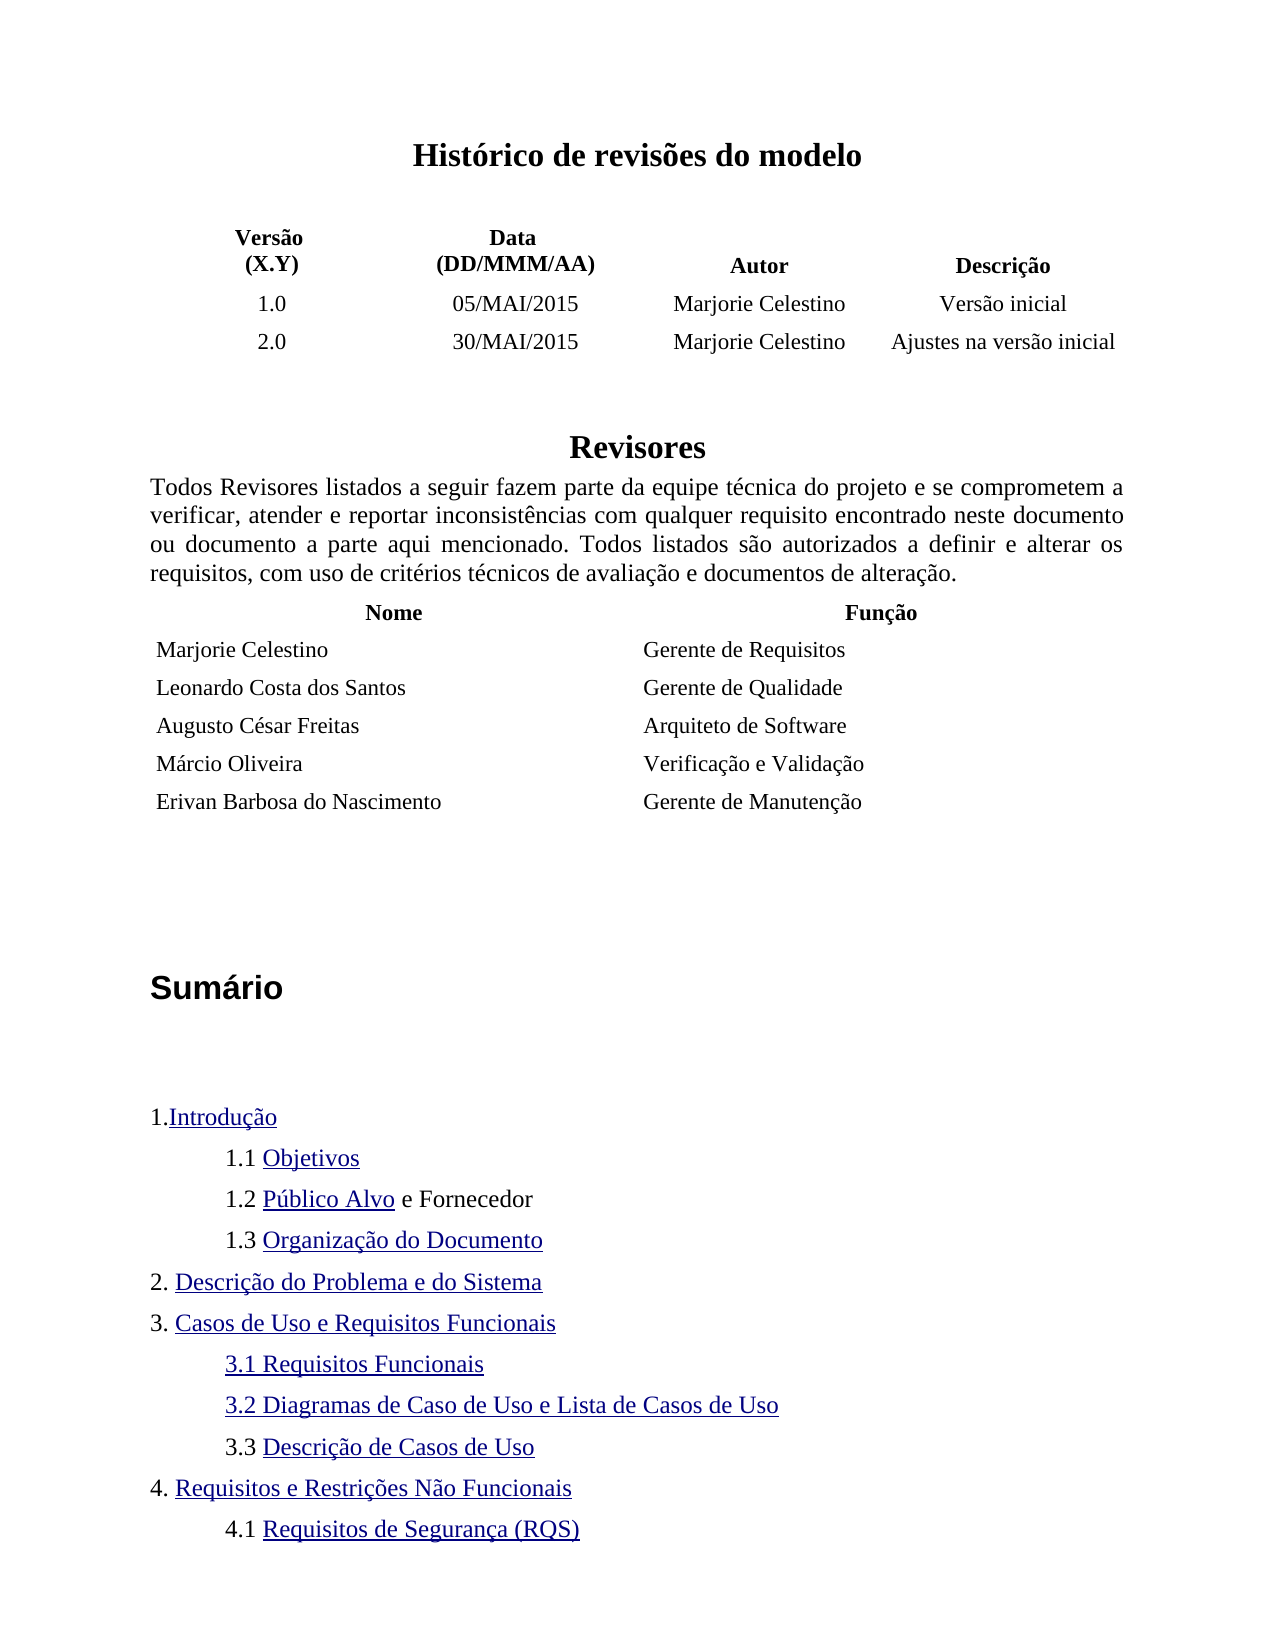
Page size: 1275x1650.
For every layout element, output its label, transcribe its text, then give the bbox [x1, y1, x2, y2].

table_header Nome [150, 593, 637, 631]
table_cell Márcio Oliveira [150, 744, 637, 782]
text 1.2 Público Alvo e Fornecedor [225, 1184, 1125, 1213]
text Sumário [150, 968, 1125, 1007]
text 3. Casos de Uso e Requisitos Funcionais [150, 1308, 1125, 1337]
table_header Versão (X.Y) [150, 218, 394, 284]
text 3.3 Descrição de Casos de Uso [225, 1432, 1125, 1461]
table_cell Marjorie Celestino [638, 285, 881, 322]
table_cell Gerente de Manutenção [638, 782, 1125, 820]
table_cell 2.0 [150, 322, 394, 360]
text 1.Introdução [150, 1102, 1125, 1131]
text 4.1 Requisitos de Segurança (RQS) [150, 1514, 1125, 1543]
text Histórico de revisões do modelo [150, 135, 1125, 173]
table_cell Ajustes na versão inicial [881, 322, 1125, 360]
table_header Função [638, 593, 1125, 631]
table_cell Erivan Barbosa do Nascimento [150, 782, 637, 820]
table_cell Gerente de Requisitos [638, 631, 1125, 669]
table_header Descrição [881, 218, 1125, 284]
table_cell Arquiteto de Software [638, 706, 1125, 744]
text 4. Requisitos e Restrições Não Funcionais [150, 1473, 1125, 1502]
text 3.2 Diagramas de Caso de Uso e Lista de Casos de Uso [225, 1391, 1125, 1419]
table_cell Versão inicial [881, 285, 1125, 322]
table_cell Marjorie Celestino [150, 631, 637, 669]
table_cell Gerente de Qualidade [638, 669, 1125, 706]
table_cell Augusto César Freitas [150, 706, 637, 744]
table_cell 30/MAI/2015 [394, 322, 637, 360]
text Todos Revisores listados a seguir fazem parte da equipe técnica do projeto e se comprometem a verificar, atender e reportar inconsistências com qualquer requisito encontrado neste documento ou documento a parte aqui mencionado. Todos listados são autorizados a definir e alterar os requisitos, com uso de critérios técnicos de avaliação e documentos de alteração. [150, 472, 1125, 587]
table_cell Verificação e Validação [638, 744, 1125, 782]
text 1.1 Objetivos [225, 1143, 1125, 1172]
table_cell 1.0 [150, 285, 394, 322]
table_header Data (DD/MMM/AA) [394, 218, 637, 284]
text Revisores [150, 427, 1125, 466]
table_cell 05/MAI/2015 [394, 285, 637, 322]
text 2. Descrição do Problema e do Sistema [150, 1267, 1125, 1296]
table_header Autor [638, 218, 881, 284]
text 1.3 Organização do Documento [225, 1226, 1125, 1254]
table_cell Leonardo Costa dos Santos [150, 669, 637, 706]
text 3.1 Requisitos Funcionais [225, 1349, 1125, 1378]
table_cell Marjorie Celestino [638, 322, 881, 360]
